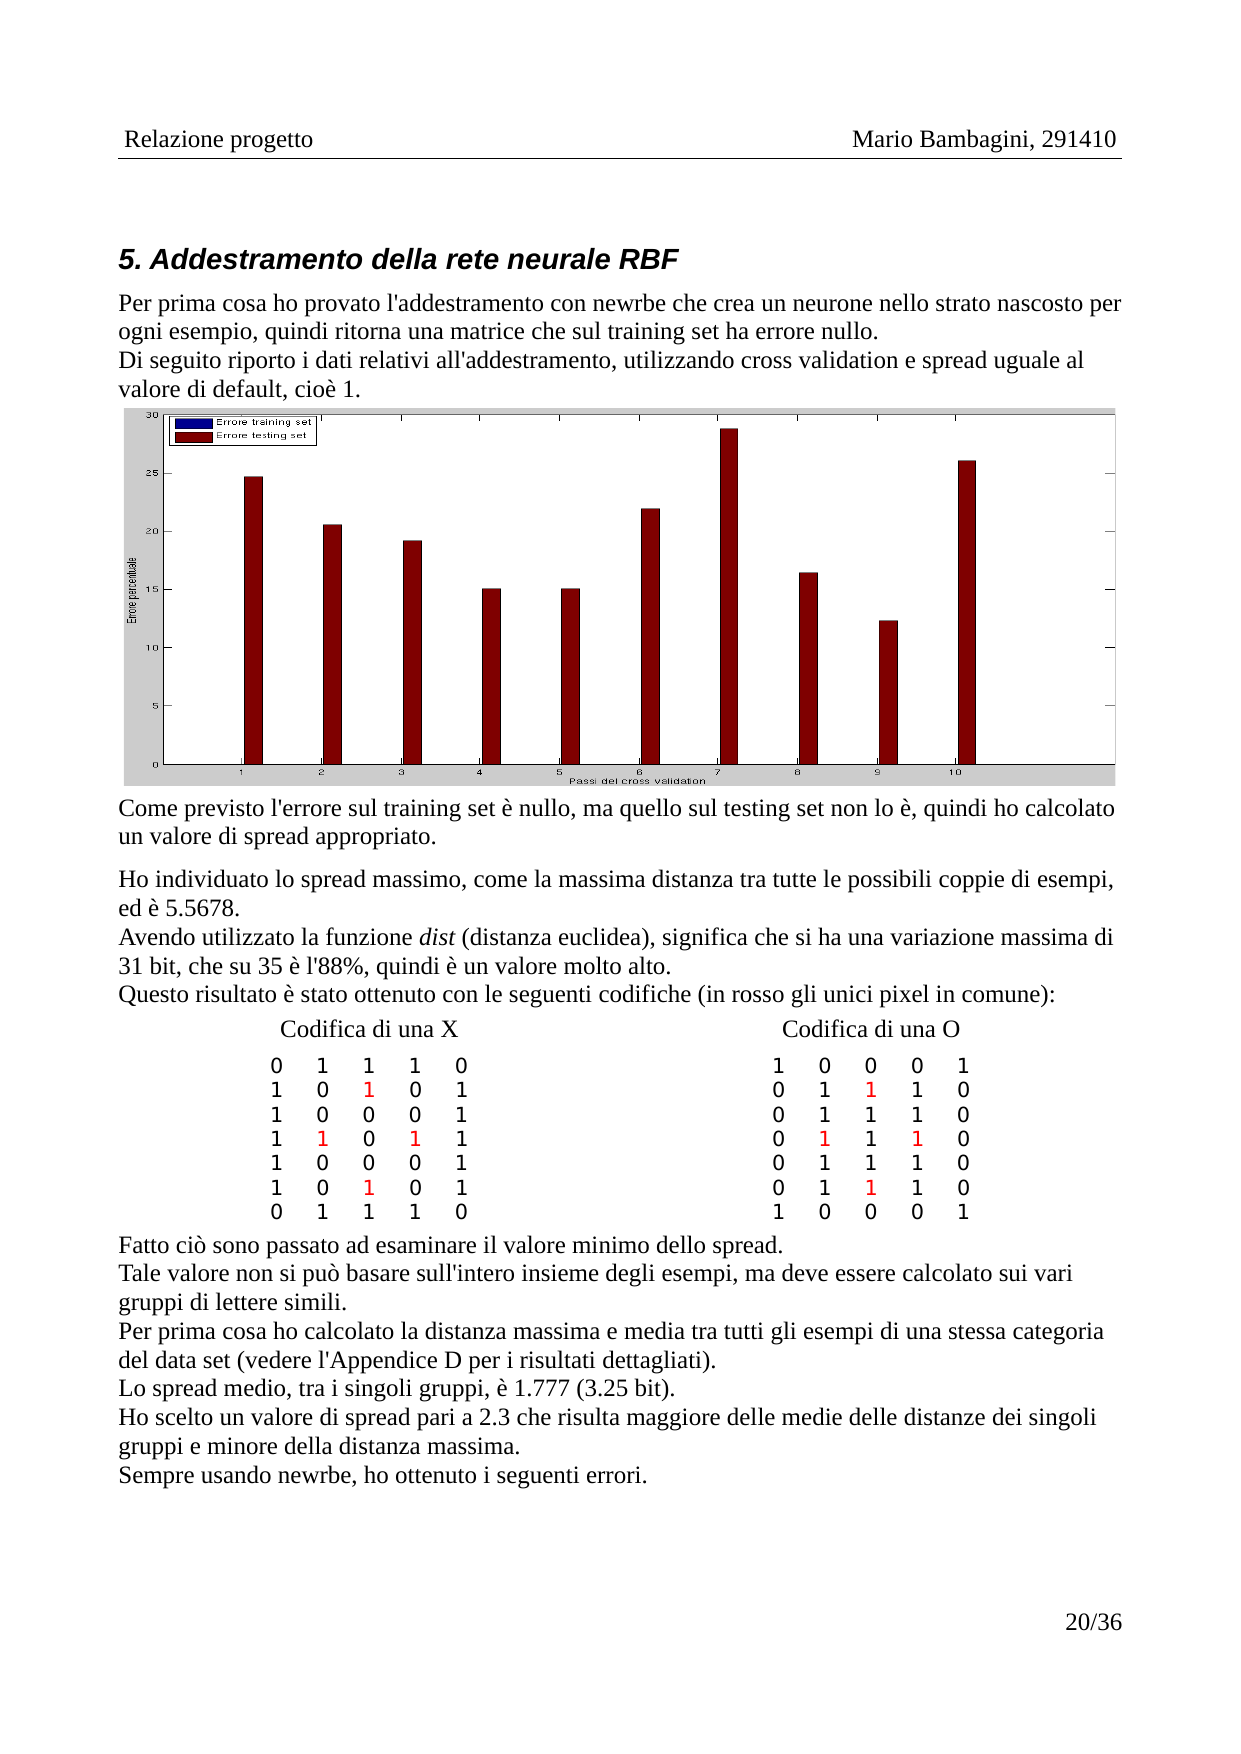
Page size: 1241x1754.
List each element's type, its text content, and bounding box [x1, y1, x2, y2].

table_cell 0 1 1 1 0 1 0 1 0 1 1 0 0 0 1 1 1 0 1 1 1 0 0 0 1 1 0 1 0 1 0 1 1 1 0 [118, 1049, 620, 1230]
table_cell 1 0 0 0 1 0 1 1 1 0 0 1 1 1 0 0 1 1 1 0 0 1 1 1 0 0 1 1 1 0 1 0 0 0 1 [620, 1049, 1122, 1230]
text Fatto ciò sono passato ad esaminare il valore minimo dello spread. [118, 1230, 1122, 1258]
text Avendo utilizzato la funzione dist (distanza euclidea), significa che si ha una variazione massima di 31 bit, che su 35 è l'88%, quindi è un valore molto alto. [118, 922, 1122, 979]
text Lo spread medio, tra i singoli gruppi, è 1.777 (3.25 bit). [118, 1373, 1122, 1402]
text Per prima cosa ho provato l'addestramento con newrbe che crea un neurone nello strato nascosto per ogni esempio, quindi ritorna una matrice che sul training set ha errore nullo. [118, 288, 1122, 345]
table_header Codifica di una O [620, 1008, 1122, 1048]
table_header [118, 403, 1122, 793]
text Sempre usando newrbe, ho ottenuto i seguenti errori. [118, 1460, 1122, 1488]
text Per prima cosa ho calcolato la distanza massima e media tra tutti gli esempi di una stessa categoria del data set (vedere l'Appendice D per i risultati dettagliati). [118, 1316, 1122, 1373]
text Come previsto l'errore sul training set è nullo, ma quello sul testing set non lo è, quindi ho calcolato un valore di spread appropriato. [118, 793, 1122, 850]
picture [123, 408, 1116, 787]
table_header Codifica di una X [118, 1008, 620, 1048]
subtitle 5. Addestramento della rete neurale RBF [118, 242, 1122, 275]
text Tale valore non si può basare sull'intero insieme degli esempi, ma deve essere calcolato sui vari gruppi di lettere simili. [118, 1258, 1122, 1316]
text Di seguito riporto i dati relativi all'addestramento, utilizzando cross validation e spread uguale al valore di default, cioè 1. [118, 345, 1122, 403]
text Questo risultato è stato ottenuto con le seguenti codifiche (in rosso gli unici pixel in comune): [118, 979, 1122, 1008]
text Ho scelto un valore di spread pari a 2.3 che risulta maggiore delle medie delle distanze dei singoli gruppi e minore della distanza massima. [118, 1402, 1122, 1460]
text Ho individuato lo spread massimo, come la massima distanza tra tutte le possibili coppie di esempi, ed è 5.5678. [118, 864, 1122, 922]
